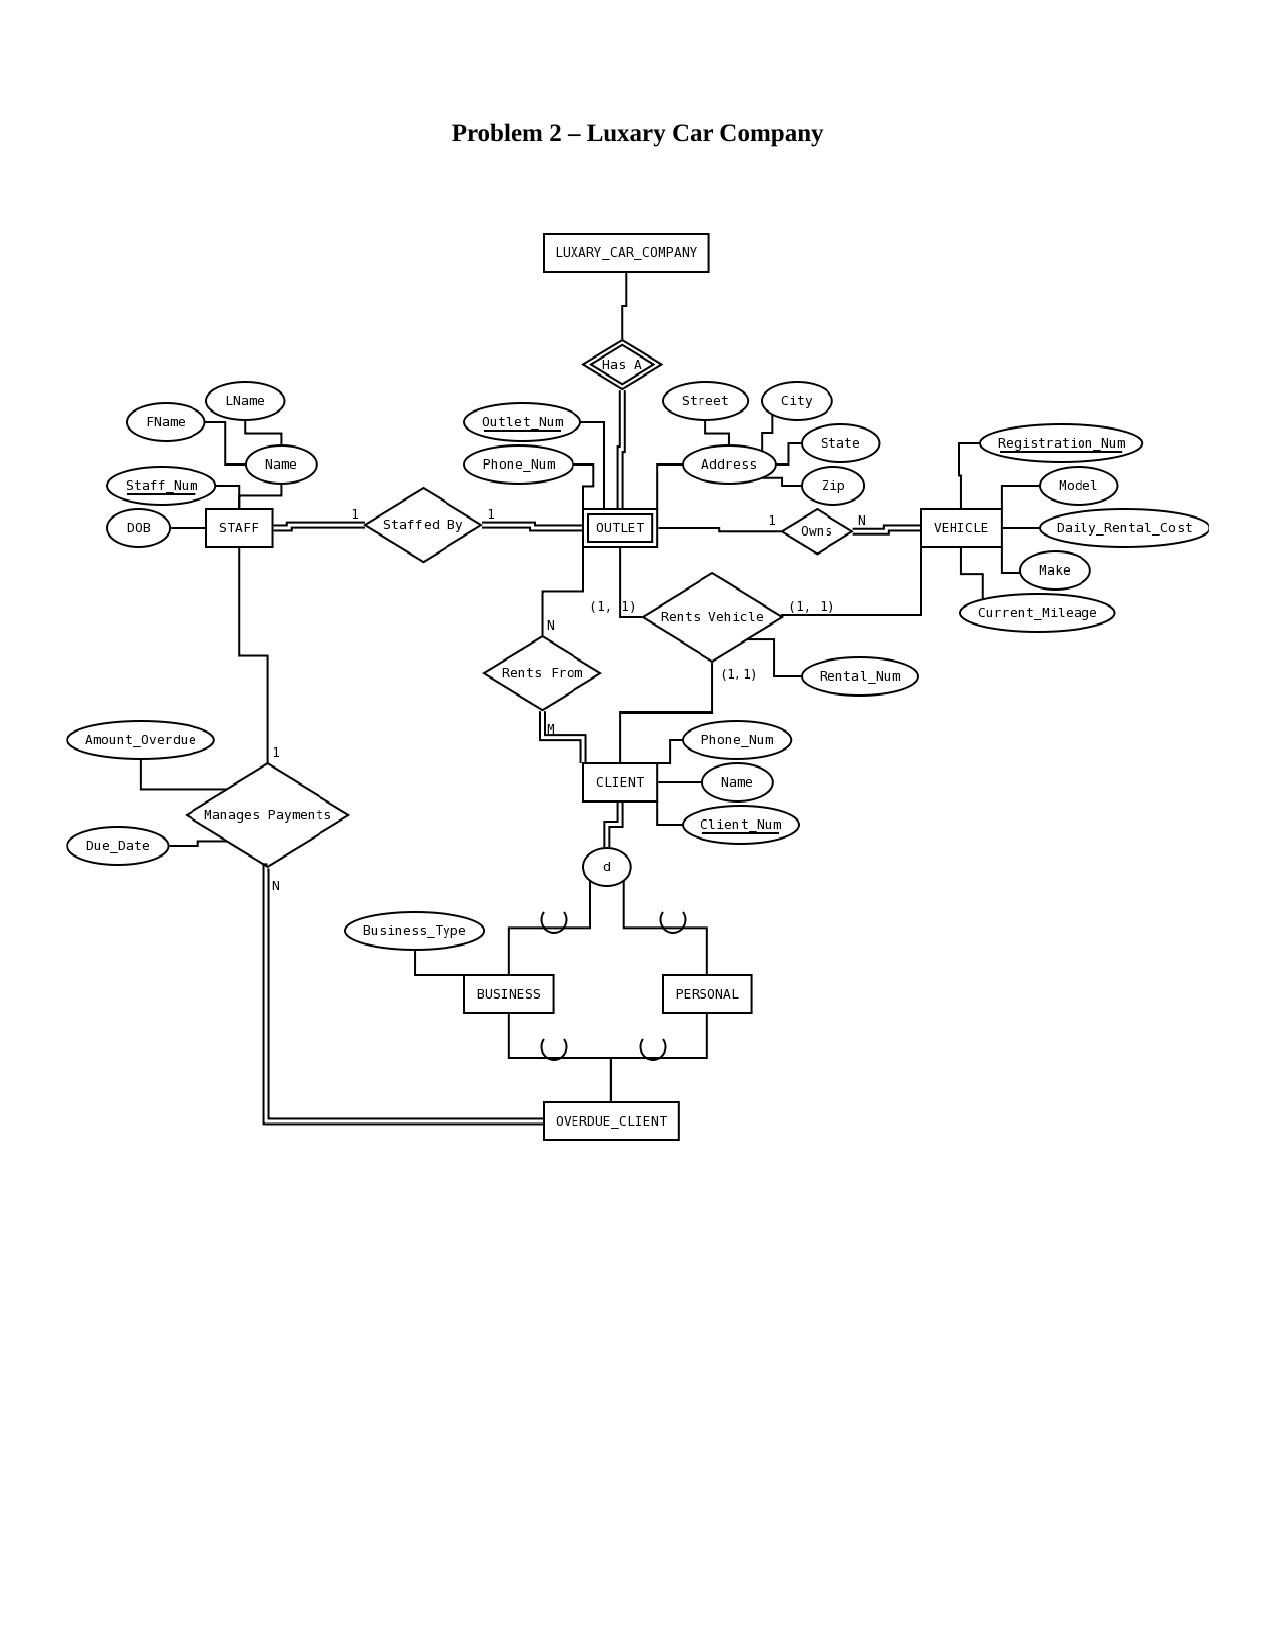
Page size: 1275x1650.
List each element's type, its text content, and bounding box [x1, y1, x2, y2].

picture [66, 233, 1209, 1141]
text Problem 2 – Luxary Car Company [118, 118, 1157, 147]
